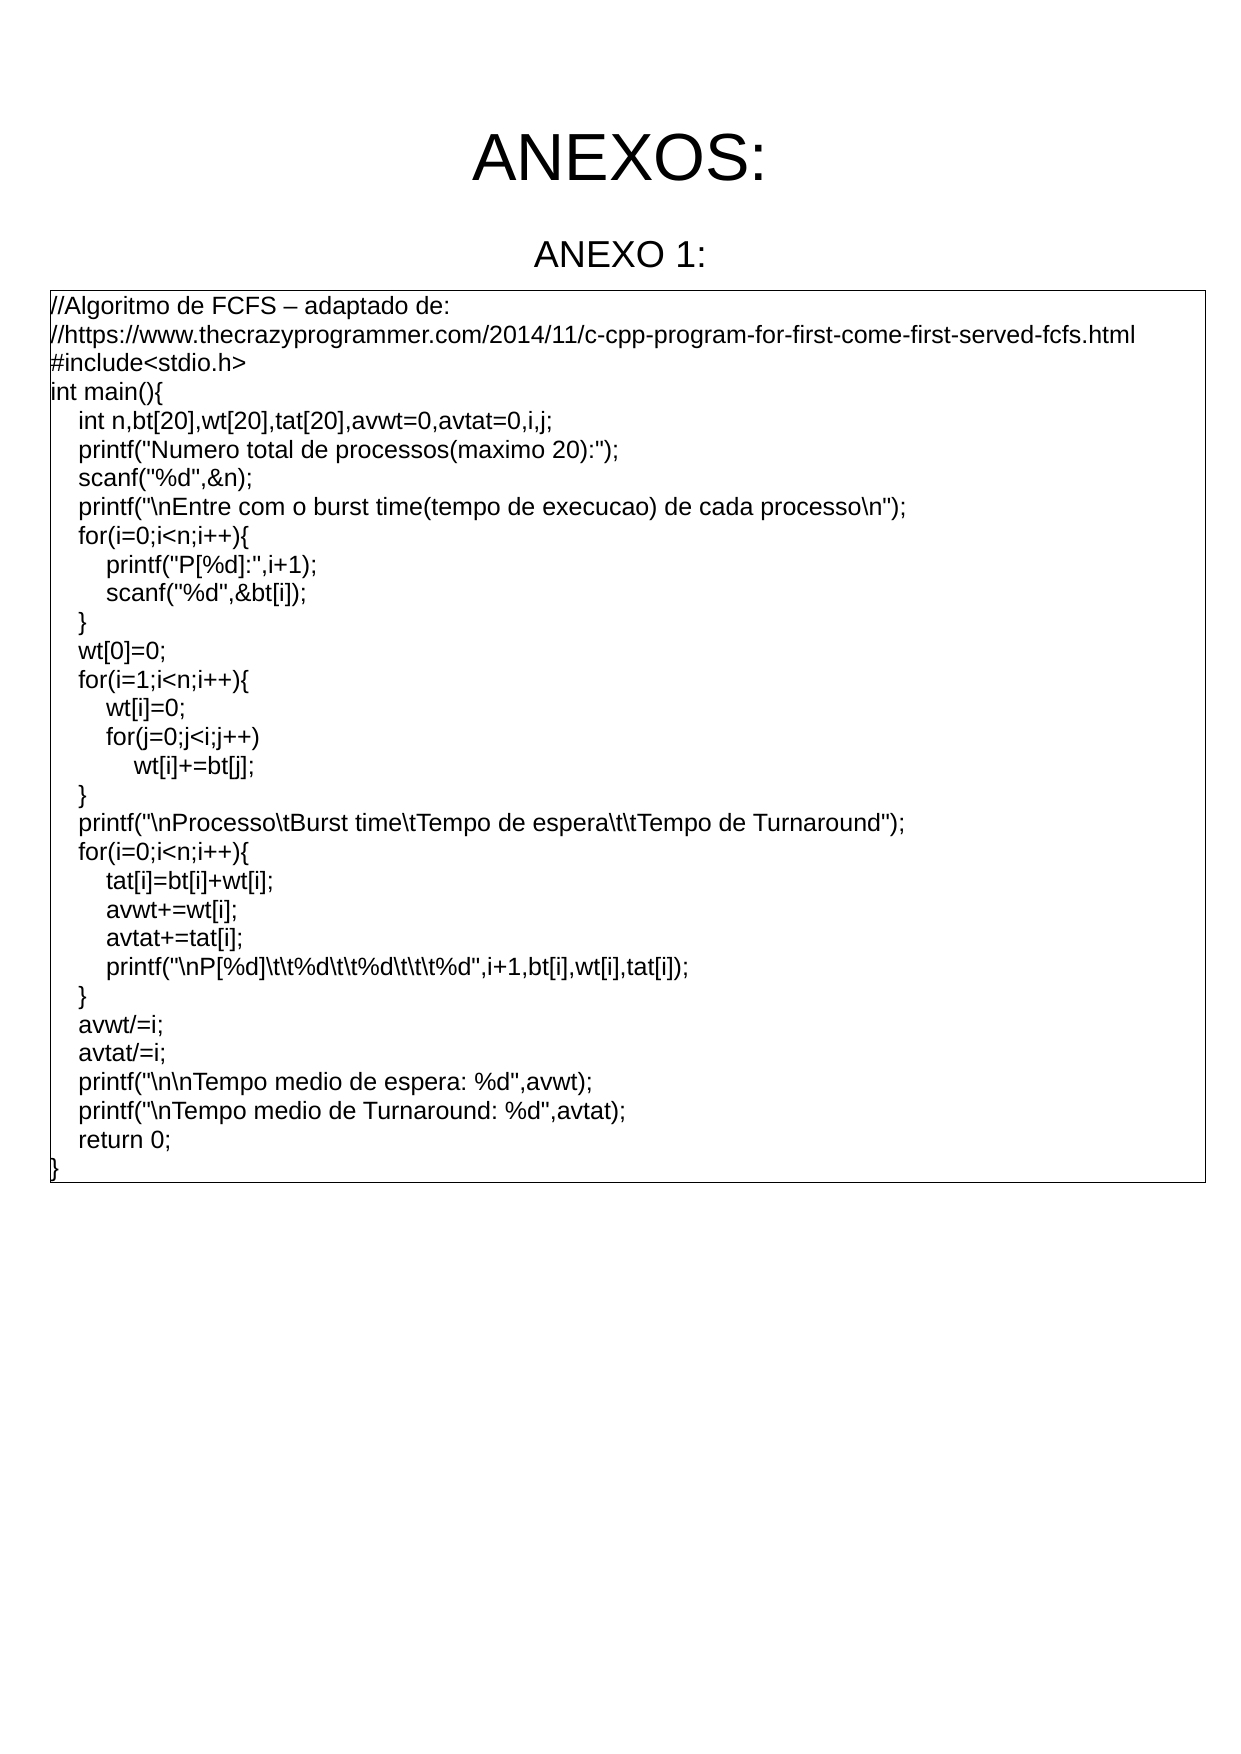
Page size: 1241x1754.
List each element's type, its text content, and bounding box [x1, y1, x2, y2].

title ANEXOS: [118, 118, 1122, 195]
subtitle ANEXO 1: [118, 232, 1122, 275]
